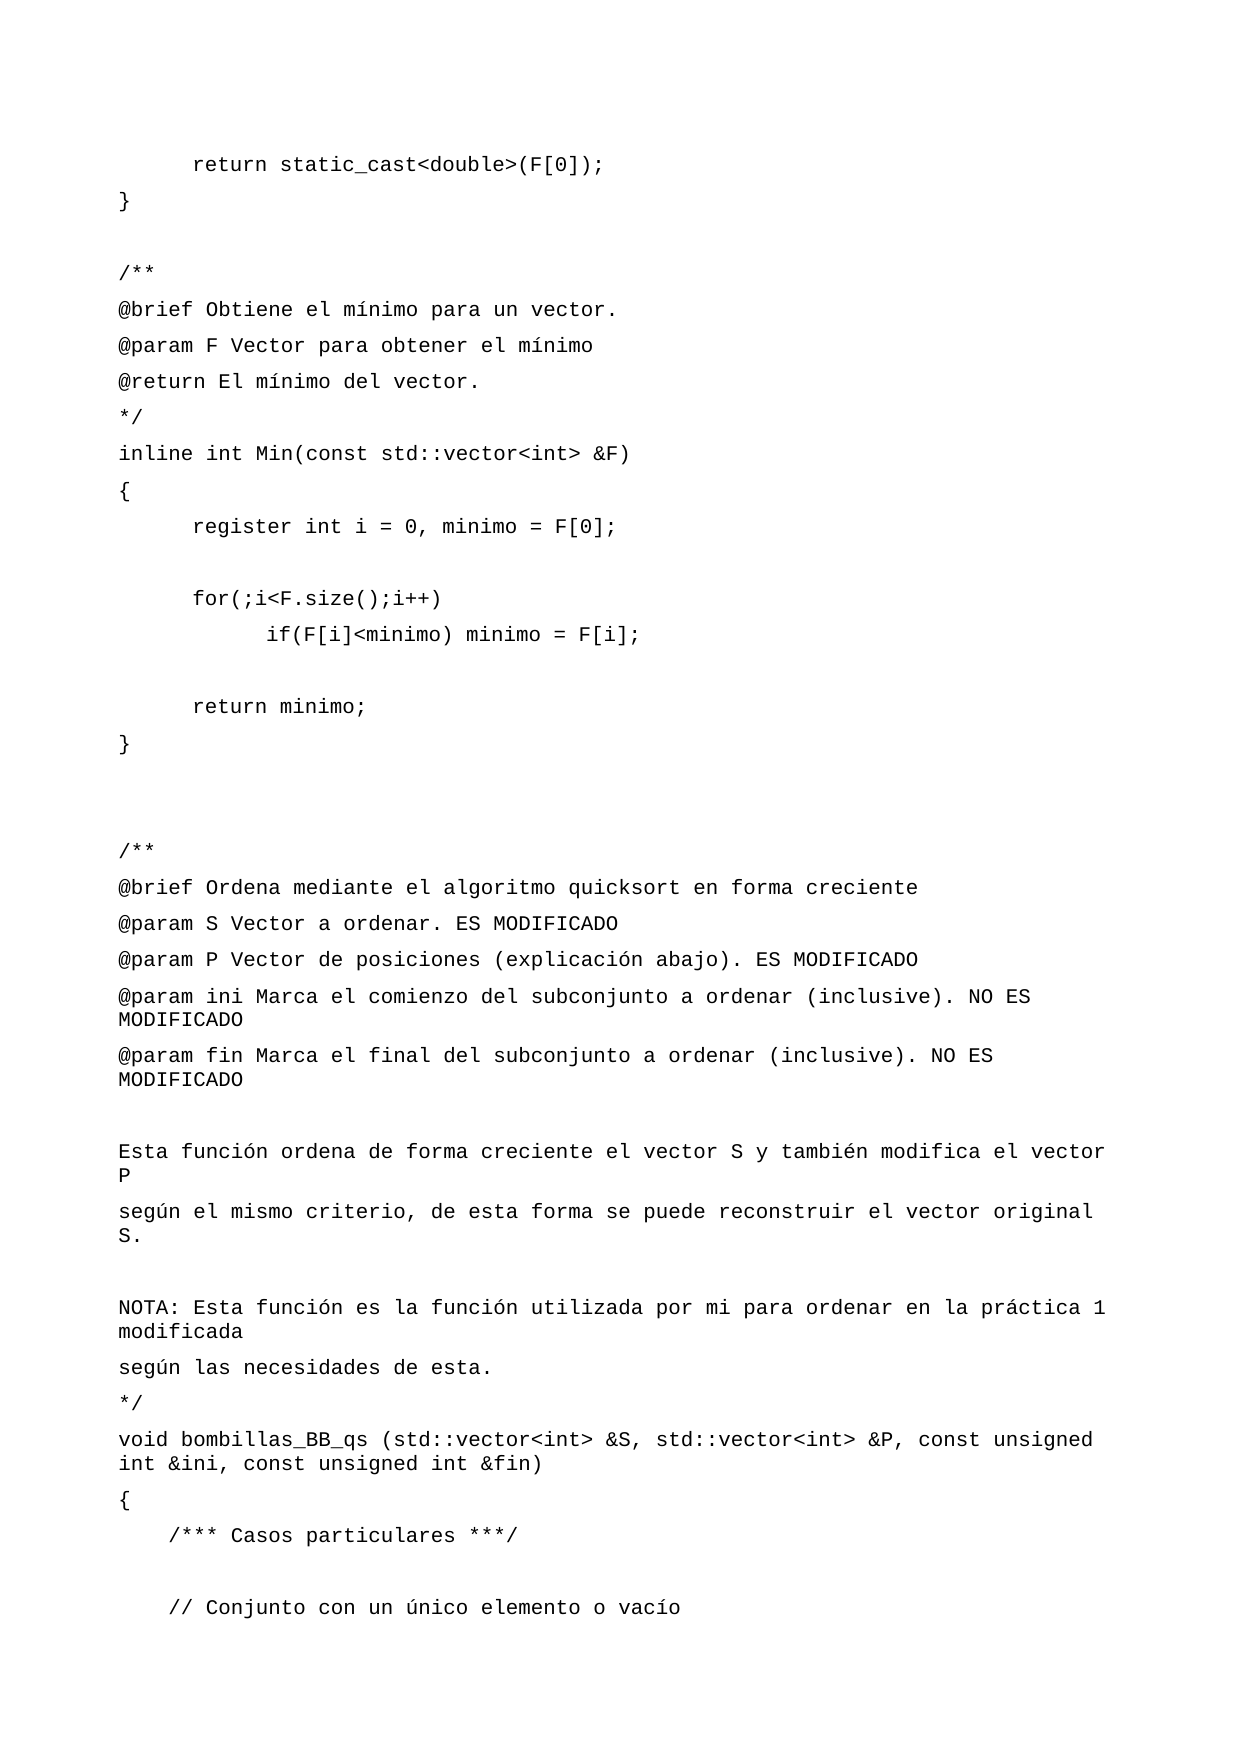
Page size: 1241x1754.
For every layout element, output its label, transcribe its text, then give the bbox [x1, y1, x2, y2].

text return static_cast<double>(F[0]); [118, 154, 1122, 178]
text @param ini Marca el comienzo del subconjunto a ordenar (inclusive). NO ES MODIFICADO [118, 986, 1122, 1033]
text */ [118, 407, 1122, 431]
text { [118, 1489, 1122, 1513]
text según las necesidades de esta. [118, 1357, 1122, 1381]
text /** [118, 841, 1122, 865]
text Esta función ordena de forma creciente el vector S y también modifica el vector P [118, 1141, 1122, 1189]
text void bombillas_BB_qs (std::vector<int> &S, std::vector<int> &P, const unsigned int &ini, const unsigned int &fin) [118, 1429, 1122, 1476]
text return minimo; [118, 696, 1122, 720]
text NOTA: Esta función es la función utilizada por mi para ordenar en la práctica 1 modificada [118, 1297, 1122, 1344]
text @brief Ordena mediante el algoritmo quicksort en forma creciente [118, 877, 1122, 901]
text según el mismo criterio, de esta forma se puede reconstruir el vector original S. [118, 1201, 1122, 1248]
text } [118, 190, 1122, 214]
text if(F[i]<minimo) minimo = F[i]; [118, 624, 1122, 648]
text register int i = 0, minimo = F[0]; [118, 516, 1122, 539]
text for(;i<F.size();i++) [118, 588, 1122, 612]
text @param fin Marca el final del subconjunto a ordenar (inclusive). NO ES MODIFICADO [118, 1045, 1122, 1093]
text { [118, 479, 1122, 503]
text @brief Obtiene el mínimo para un vector. [118, 299, 1122, 322]
text } [118, 733, 1122, 756]
text /** [118, 263, 1122, 286]
text /*** Casos particulares ***/ [118, 1525, 1122, 1549]
text */ [118, 1393, 1122, 1417]
text @param S Vector a ordenar. ES MODIFICADO [118, 913, 1122, 937]
text inline int Min(const std::vector<int> &F) [118, 443, 1122, 467]
text // Conjunto con un único elemento o vacío [118, 1597, 1122, 1621]
text @return El mínimo del vector. [118, 371, 1122, 395]
text @param F Vector para obtener el mínimo [118, 335, 1122, 359]
text @param P Vector de posiciones (explicación abajo). ES MODIFICADO [118, 949, 1122, 973]
